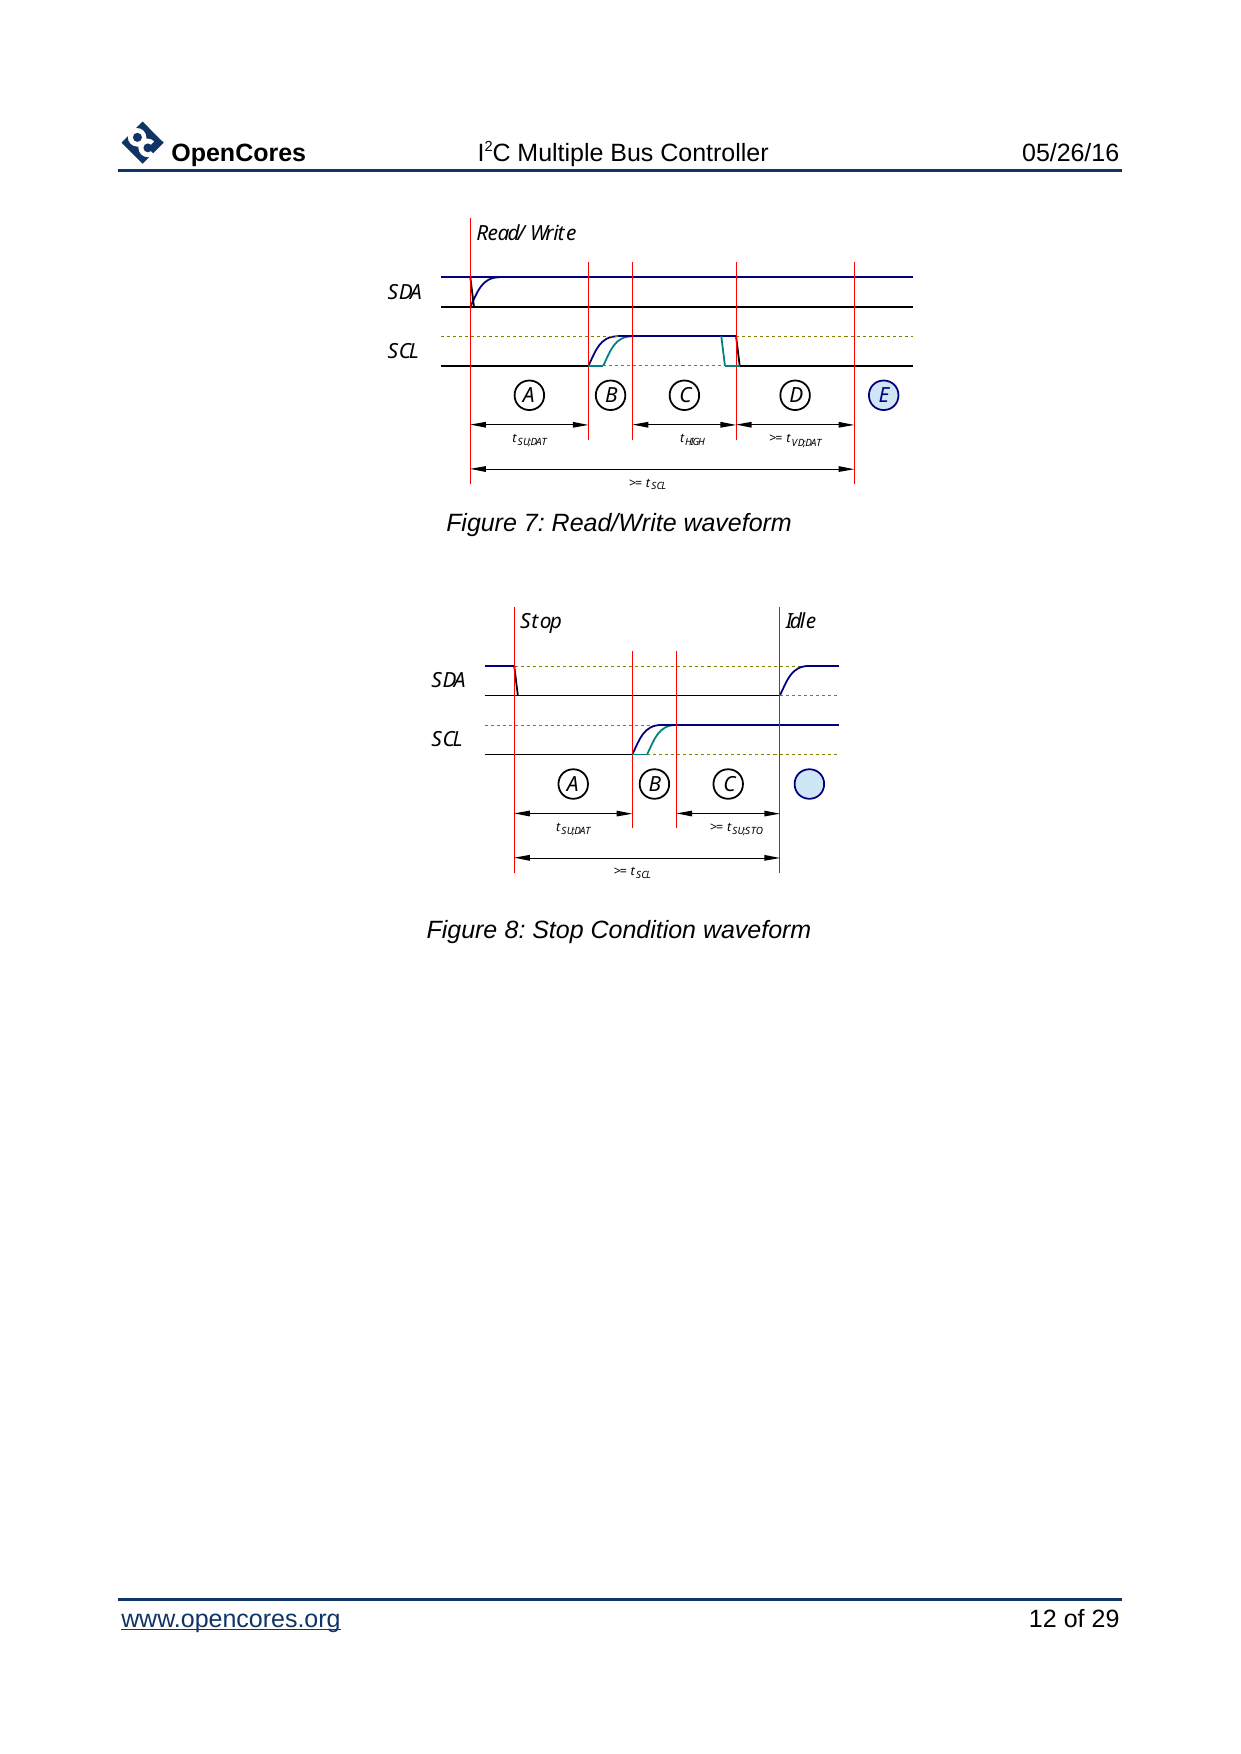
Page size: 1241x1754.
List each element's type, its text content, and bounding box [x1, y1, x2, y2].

text Figure 7: Read/Write waveform [253, 215, 987, 537]
text Figure 8: Stop Condition waveform [297, 593, 943, 944]
